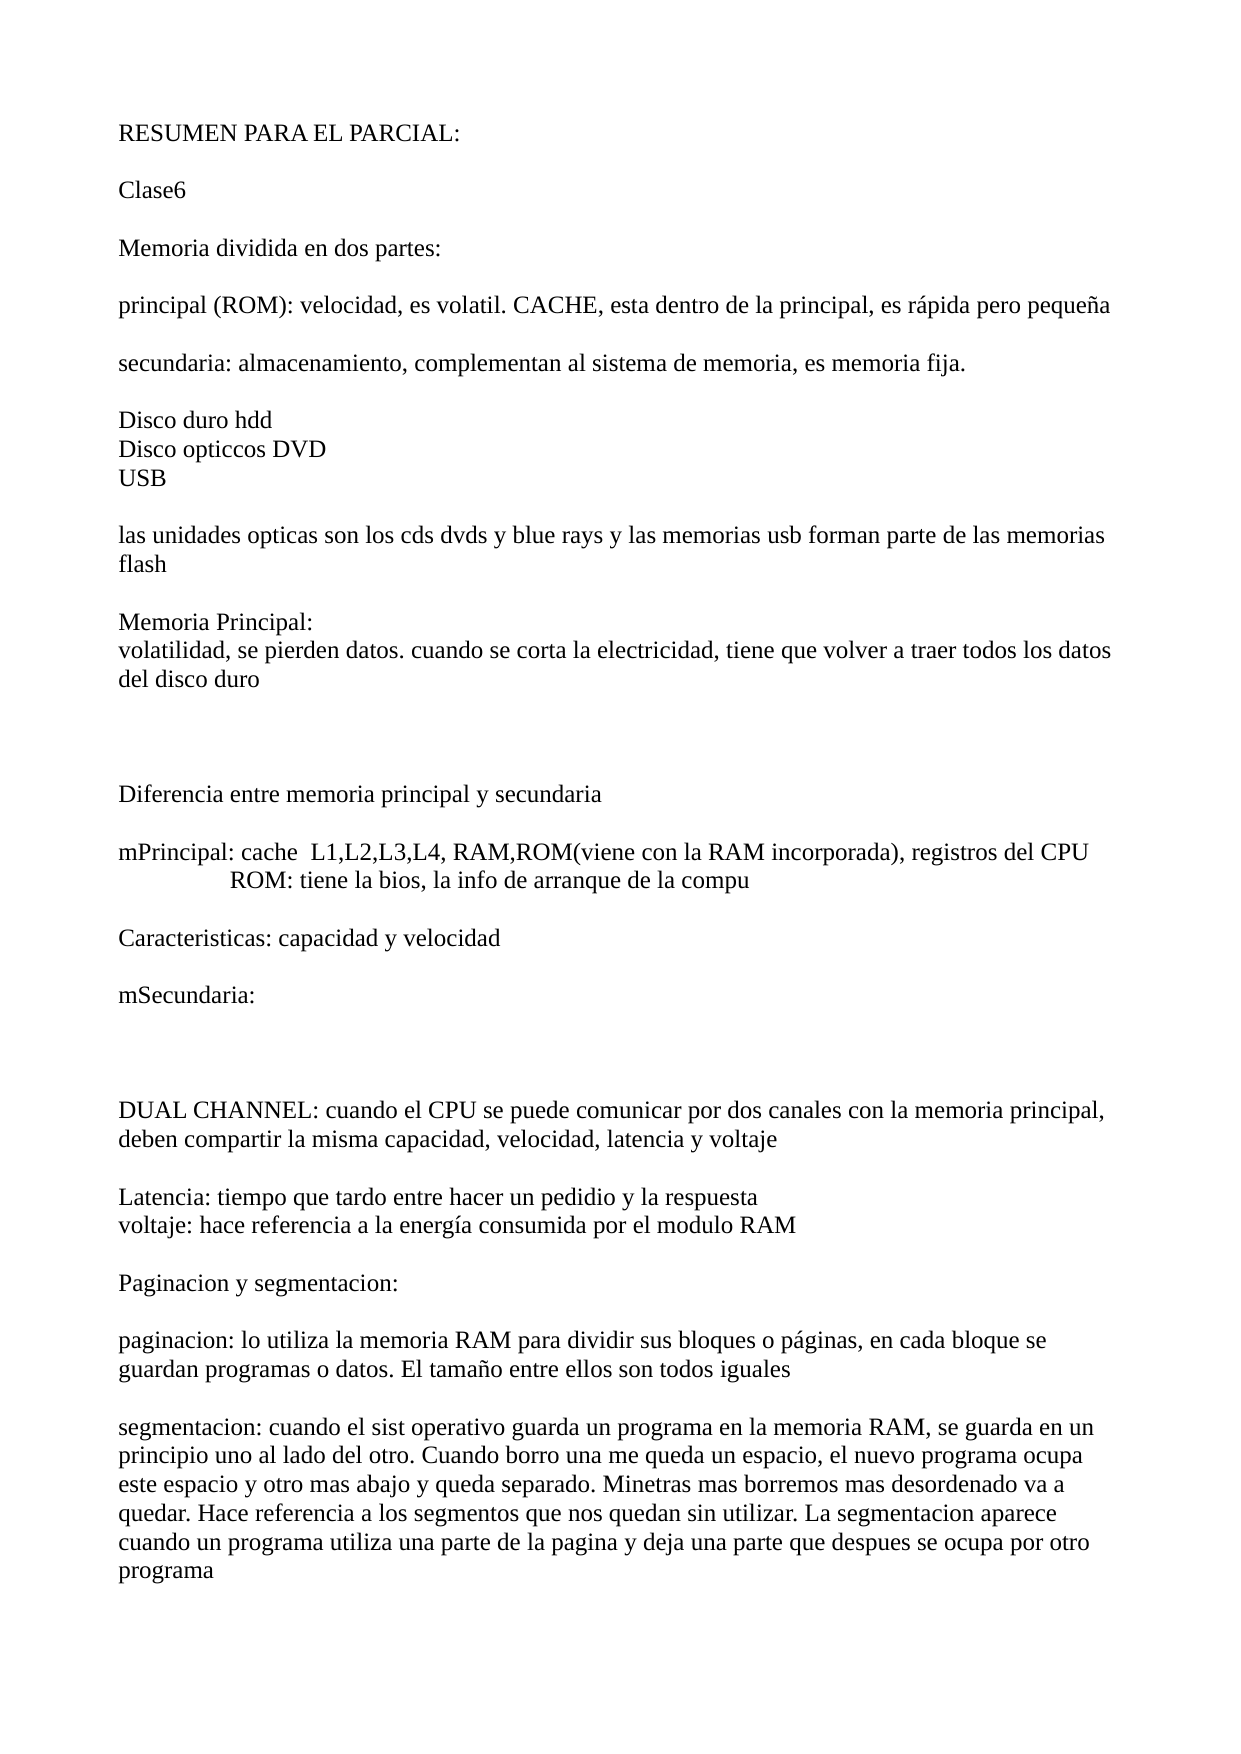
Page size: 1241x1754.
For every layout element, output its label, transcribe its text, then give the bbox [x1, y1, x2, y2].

text Disco duro hdd [118, 406, 1122, 434]
text Caracteristicas: capacidad y velocidad [118, 923, 1122, 952]
text voltaje: hace referencia a la energía consumida por el modulo RAM [118, 1211, 1122, 1239]
text Disco opticcos DVD [118, 434, 1122, 463]
text mSecundaria: [118, 981, 1122, 1009]
text Memoria Principal: [118, 607, 1122, 636]
text Diferencia entre memoria principal y secundaria [118, 779, 1122, 808]
text segmentacion: cuando el sist operativo guarda un programa en la memoria RAM, se guarda en un principio uno al lado del otro. Cuando borro una me queda un espacio, el nuevo programa ocupa este espacio y otro mas abajo y queda separado. Minetras mas borremos mas desordenado va a quedar. Hace referencia a los segmentos que nos quedan sin utilizar. La segmentacion aparece cuando un programa utiliza una parte de la pagina y deja una parte que despues se ocupa por otro programa [118, 1412, 1122, 1584]
text mPrincipal: cache L1,L2,L3,L4, RAM,ROM(viene con la RAM incorporada), registros del CPU [118, 837, 1122, 866]
text RESUMEN PARA EL PARCIAL: [118, 118, 1122, 147]
text las unidades opticas son los cds dvds y blue rays y las memorias usb forman parte de las memorias flash [118, 521, 1122, 578]
text principal (ROM): velocidad, es volatil. CACHE, esta dentro de la principal, es rápida pero pequeña [118, 291, 1122, 319]
text Clase6 [118, 176, 1122, 204]
text ROM: tiene la bios, la info de arranque de la compu [118, 866, 1122, 894]
text paginacion: lo utiliza la memoria RAM para dividir sus bloques o páginas, en cada bloque se guardan programas o datos. El tamaño entre ellos son todos iguales [118, 1326, 1122, 1383]
text secundaria: almacenamiento, complementan al sistema de memoria, es memoria fija. [118, 348, 1122, 377]
text DUAL CHANNEL: cuando el CPU se puede comunicar por dos canales con la memoria principal, deben compartir la misma capacidad, velocidad, latencia y voltaje [118, 1096, 1122, 1153]
text volatilidad, se pierden datos. cuando se corta la electricidad, tiene que volver a traer todos los datos del disco duro [118, 636, 1122, 693]
text USB [118, 463, 1122, 492]
text Memoria dividida en dos partes: [118, 233, 1122, 262]
text Paginacion y segmentacion: [118, 1268, 1122, 1297]
text Latencia: tiempo que tardo entre hacer un pedidio y la respuesta [118, 1182, 1122, 1211]
